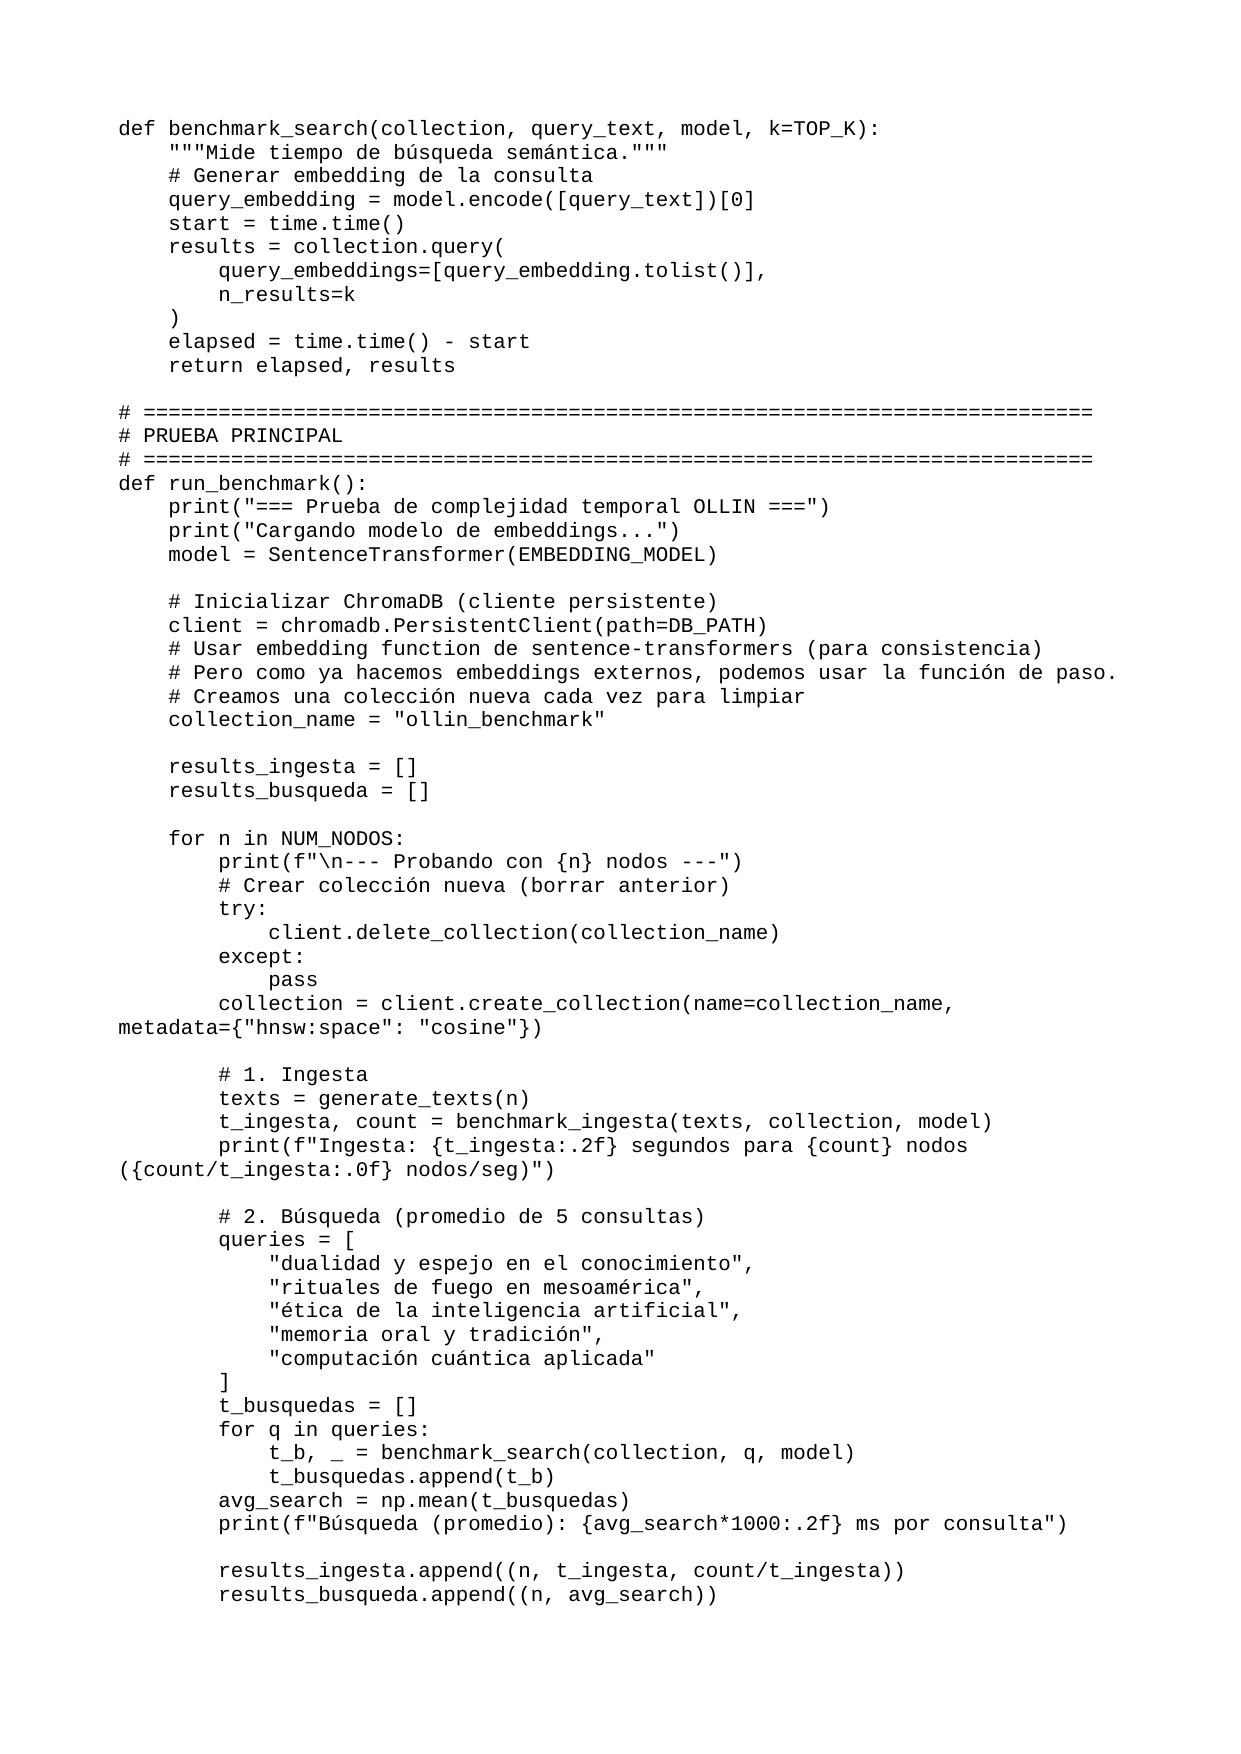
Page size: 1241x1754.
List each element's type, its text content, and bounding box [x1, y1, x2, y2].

text "computación cuántica aplicada" [118, 1348, 1122, 1371]
text t_b, _ = benchmark_search(collection, q, model) [118, 1442, 1122, 1466]
text n_results=k [118, 284, 1122, 307]
text # Inicializar ChromaDB (cliente persistente) [118, 591, 1122, 615]
text collection_name = "ollin_benchmark" [118, 709, 1122, 733]
text print(f"\n--- Probando con {n} nodos ---") [118, 851, 1122, 875]
text # Pero como ya hacemos embeddings externos, podemos usar la función de paso. [118, 662, 1122, 686]
text avg_search = np.mean(t_busquedas) [118, 1489, 1122, 1513]
text # Generar embedding de la consulta [118, 165, 1122, 189]
text """Mide tiempo de búsqueda semántica.""" [118, 142, 1122, 165]
text t_busquedas.append(t_b) [118, 1466, 1122, 1489]
text # PRUEBA PRINCIPAL [118, 426, 1122, 449]
text # ============================================================================ [118, 449, 1122, 473]
text "ética de la inteligencia artificial", [118, 1300, 1122, 1324]
text client = chromadb.PersistentClient(path=DB_PATH) [118, 615, 1122, 638]
text print("Cargando modelo de embeddings...") [118, 520, 1122, 544]
text return elapsed, results [118, 354, 1122, 378]
text # Crear colección nueva (borrar anterior) [118, 875, 1122, 898]
text ) [118, 307, 1122, 331]
text def run_benchmark(): [118, 473, 1122, 496]
text client.delete_collection(collection_name) [118, 922, 1122, 946]
text # ============================================================================ [118, 402, 1122, 426]
text results = collection.query( [118, 236, 1122, 260]
text queries = [ [118, 1229, 1122, 1253]
text texts = generate_texts(n) [118, 1088, 1122, 1111]
text "memoria oral y tradición", [118, 1324, 1122, 1348]
text # 1. Ingesta [118, 1064, 1122, 1088]
text try: [118, 898, 1122, 922]
text t_busquedas = [] [118, 1395, 1122, 1419]
text # Usar embedding function de sentence-transformers (para consistencia) [118, 638, 1122, 662]
text elapsed = time.time() - start [118, 331, 1122, 354]
text print(f"Ingesta: {t_ingesta:.2f} segundos para {count} nodos ({count/t_ingesta:.0f} nodos/seg)") [118, 1135, 1122, 1182]
text "dualidad y espejo en el conocimiento", [118, 1253, 1122, 1277]
text results_ingesta.append((n, t_ingesta, count/t_ingesta)) [118, 1561, 1122, 1584]
text for q in queries: [118, 1419, 1122, 1442]
text query_embedding = model.encode([query_text])[0] [118, 189, 1122, 213]
text model = SentenceTransformer(EMBEDDING_MODEL) [118, 544, 1122, 567]
text def benchmark_search(collection, query_text, model, k=TOP_K): [118, 118, 1122, 142]
text print("=== Prueba de complejidad temporal OLLIN ===") [118, 496, 1122, 520]
text results_ingesta = [] [118, 757, 1122, 780]
text start = time.time() [118, 213, 1122, 236]
text # Creamos una colección nueva cada vez para limpiar [118, 686, 1122, 709]
text results_busqueda.append((n, avg_search)) [118, 1584, 1122, 1608]
text t_ingesta, count = benchmark_ingesta(texts, collection, model) [118, 1111, 1122, 1135]
text results_busqueda = [] [118, 780, 1122, 804]
text # 2. Búsqueda (promedio de 5 consultas) [118, 1206, 1122, 1229]
text query_embeddings=[query_embedding.tolist()], [118, 260, 1122, 284]
text for n in NUM_NODOS: [118, 827, 1122, 851]
text collection = client.create_collection(name=collection_name, metadata={"hnsw:space": "cosine"}) [118, 993, 1122, 1040]
text "rituales de fuego en mesoamérica", [118, 1277, 1122, 1300]
text ] [118, 1371, 1122, 1395]
text print(f"Búsqueda (promedio): {avg_search*1000:.2f} ms por consulta") [118, 1513, 1122, 1537]
text except: [118, 946, 1122, 969]
text pass [118, 969, 1122, 993]
